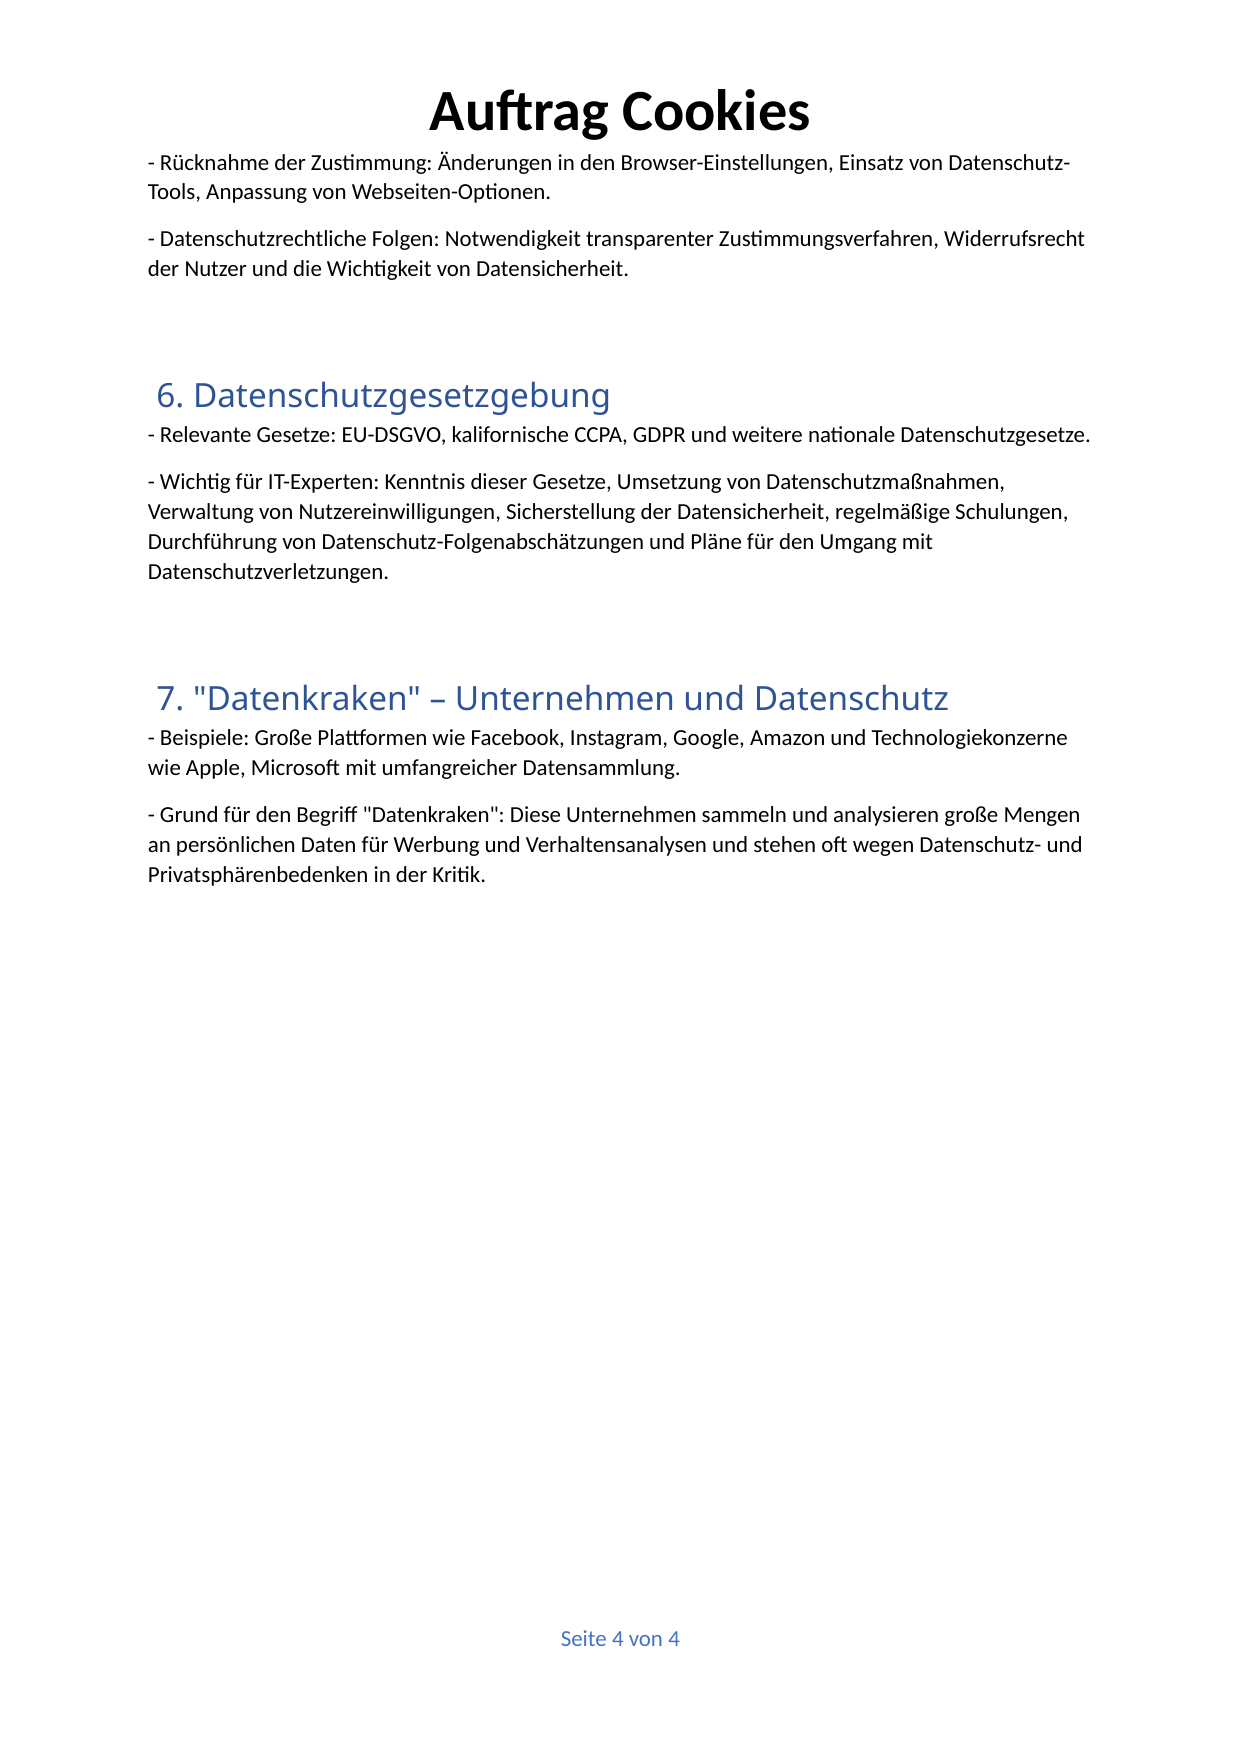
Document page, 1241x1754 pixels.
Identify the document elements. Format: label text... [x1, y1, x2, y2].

subtitle 7. "Datenkraken" – Unternehmen und Datenschutz [148, 675, 1093, 720]
subtitle 6. Datenschutzgesetzgebung [148, 372, 1093, 417]
text - Relevante Gesetze: EU-DSGVO, kalifornische CCPA, GDPR und weitere nationale Datenschutzgesetze. [148, 421, 1093, 449]
text - Wichtig für IT-Experten: Kenntnis dieser Gesetze, Umsetzung von Datenschutzmaßnahmen, Verwaltung von Nutzereinwilligungen, Sicherstellung der Datensicherheit, regelmäßige Schulungen, Durchführung von Datenschutz-Folgenabschätzungen und Pläne für den Umgang mit Datenschutzverletzungen. [148, 467, 1093, 585]
text - Grund für den Begriff "Datenkraken": Diese Unternehmen sammeln und analysieren große Mengen an persönlichen Daten für Werbung und Verhaltensanalysen und stehen oft wegen Datenschutz- und Privatsphärenbedenken in der Kritik. [148, 800, 1093, 888]
text - Beispiele: Große Plattformen wie Facebook, Instagram, Google, Amazon und Technologiekonzerne wie Apple, Microsoft mit umfangreicher Datensammlung. [148, 723, 1093, 781]
text - Datenschutzrechtliche Folgen: Notwendigkeit transparenter Zustimmungsverfahren, Widerrufsrecht der Nutzer und die Wichtigkeit von Datensicherheit. [148, 224, 1093, 282]
text - Rücknahme der Zustimmung: Änderungen in den Browser-Einstellungen, Einsatz von Datenschutz-Tools, Anpassung von Webseiten-Optionen. [148, 148, 1093, 206]
